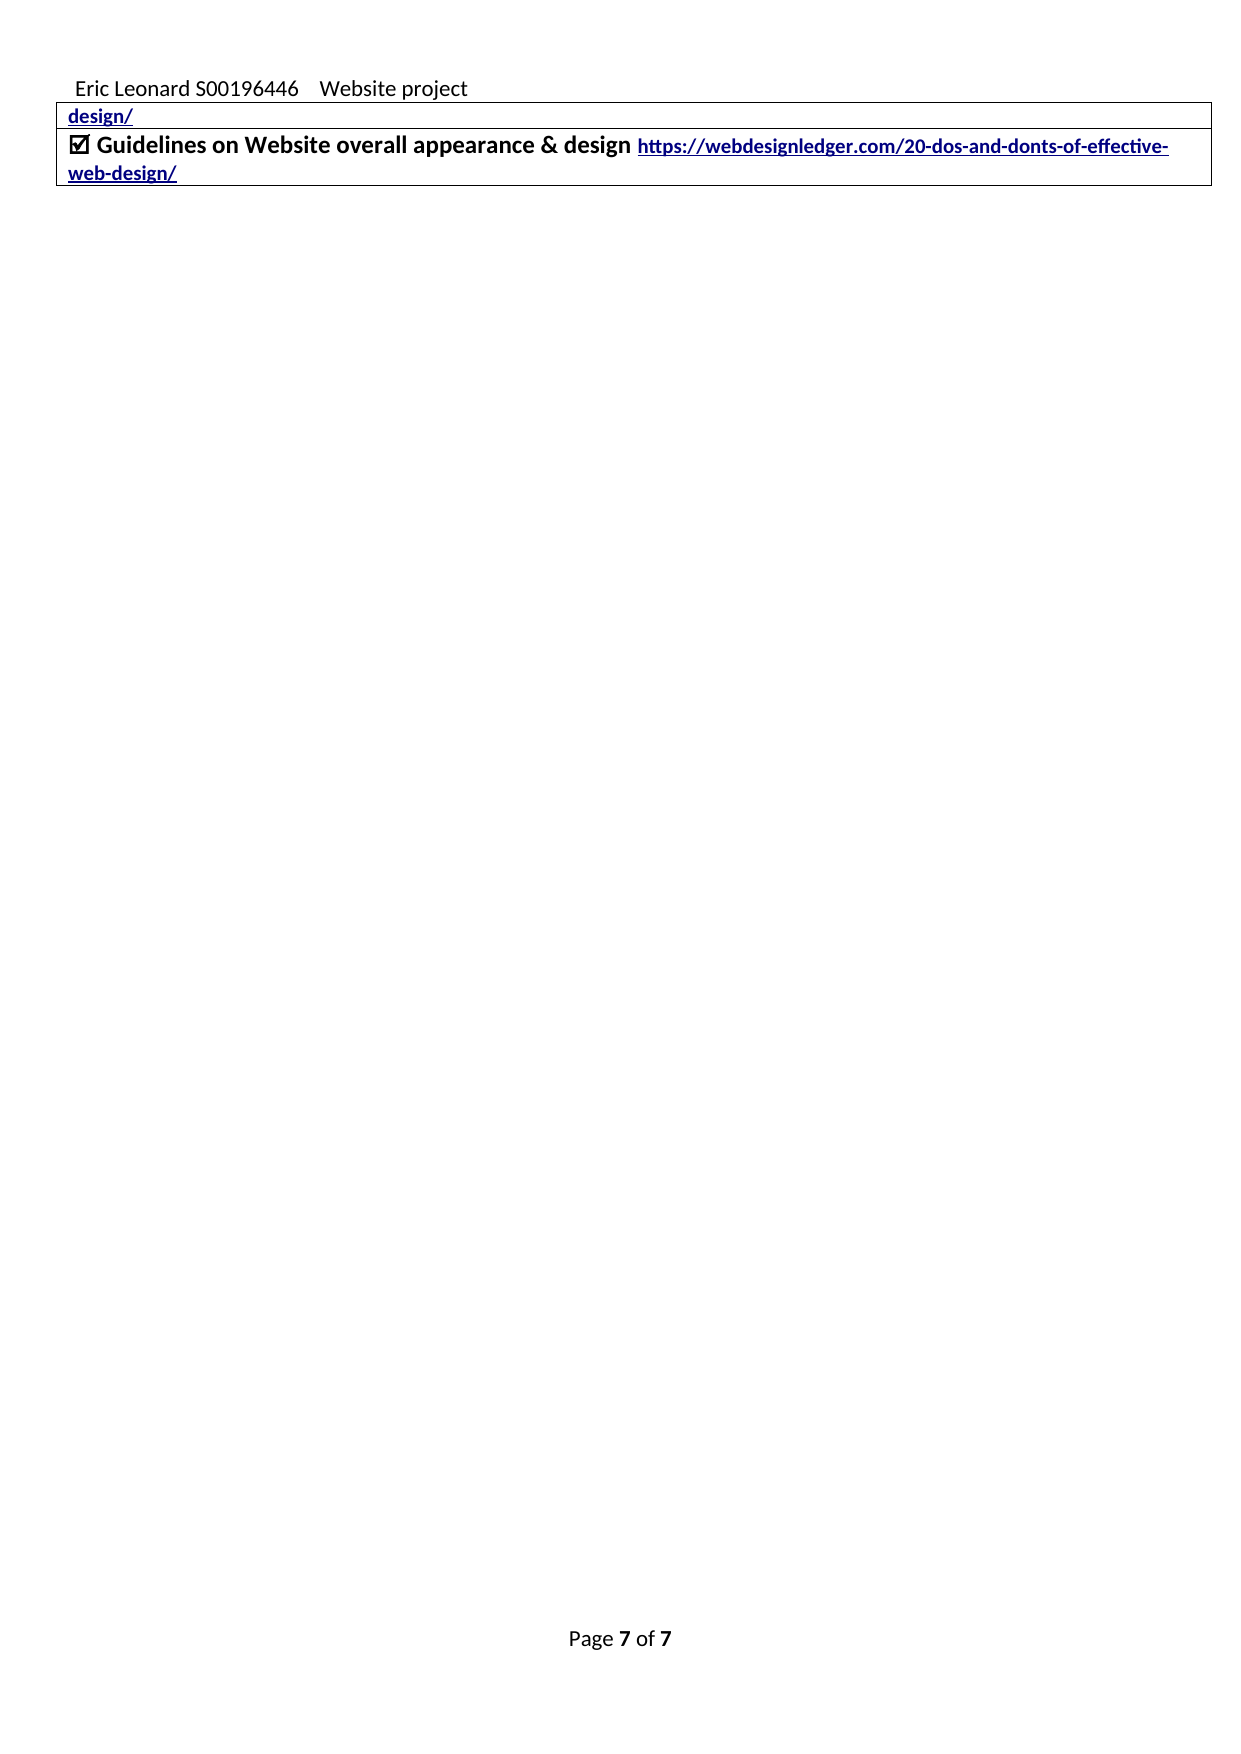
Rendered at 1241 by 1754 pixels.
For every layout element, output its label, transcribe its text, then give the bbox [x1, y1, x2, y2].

table_cell  Guidelines on Website overall appearance & design https://webdesignledger.com/20-dos-and-donts-of-effective-web-design/ [57, 129, 1211, 185]
table_cell design/ [57, 103, 1211, 128]
